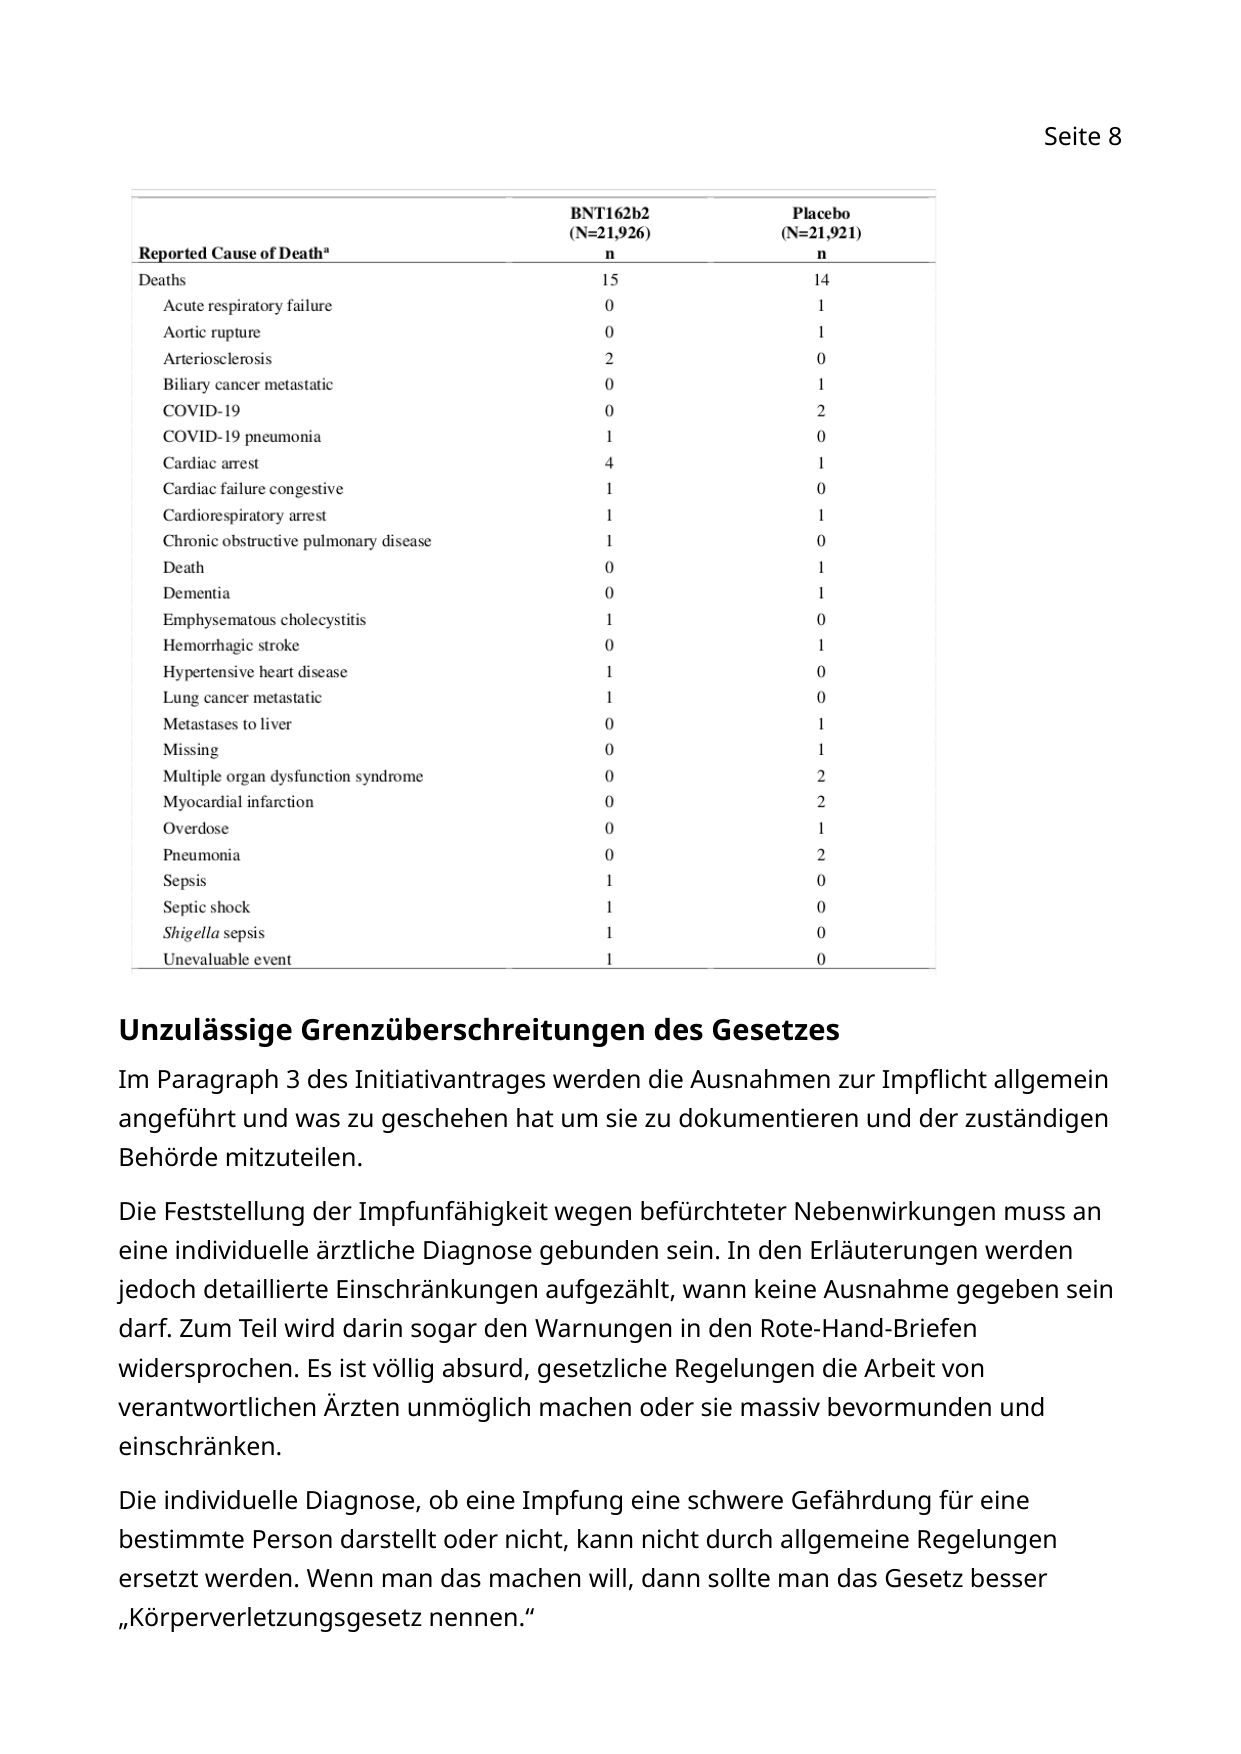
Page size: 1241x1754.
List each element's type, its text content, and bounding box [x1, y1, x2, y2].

text Die individuelle Diagnose, ob eine Impfung eine schwere Gefährdung für eine bestimmte Person darstellt oder nicht, kann nicht durch allgemeine Regelungen ersetzt werden. Wenn man das machen will, dann sollte man das Gesetz besser „Körperverletzungsgesetz nennen.“ [118, 1482, 1122, 1634]
text Im Paragraph 3 des Initiativantrages werden die Ausnahmen zur Impflicht allgemein angeführt und was zu geschehen hat um sie zu dokumentieren und der zuständigen Behörde mitzuteilen. [118, 1061, 1122, 1174]
picture [118, 181, 948, 975]
text Die Feststellung der Impfunfähigkeit wegen befürchteter Nebenwirkungen muss an eine individuelle ärztliche Diagnose gebunden sein. In den Erläuterungen werden jedoch detaillierte Einschränkungen aufgezählt, wann keine Ausnahme gegeben sein darf. Zum Teil wird darin sogar den Warnungen in den Rote-Hand-Briefen widersprochen. Es ist völlig absurd, gesetzliche Regelungen die Arbeit von verantwortlichen Ärzten unmöglich machen oder sie massiv bevormunden und einschränken. [118, 1193, 1122, 1463]
subtitle Unzulässige Grenzüberschreitungen des Gesetzes [118, 1009, 1122, 1049]
